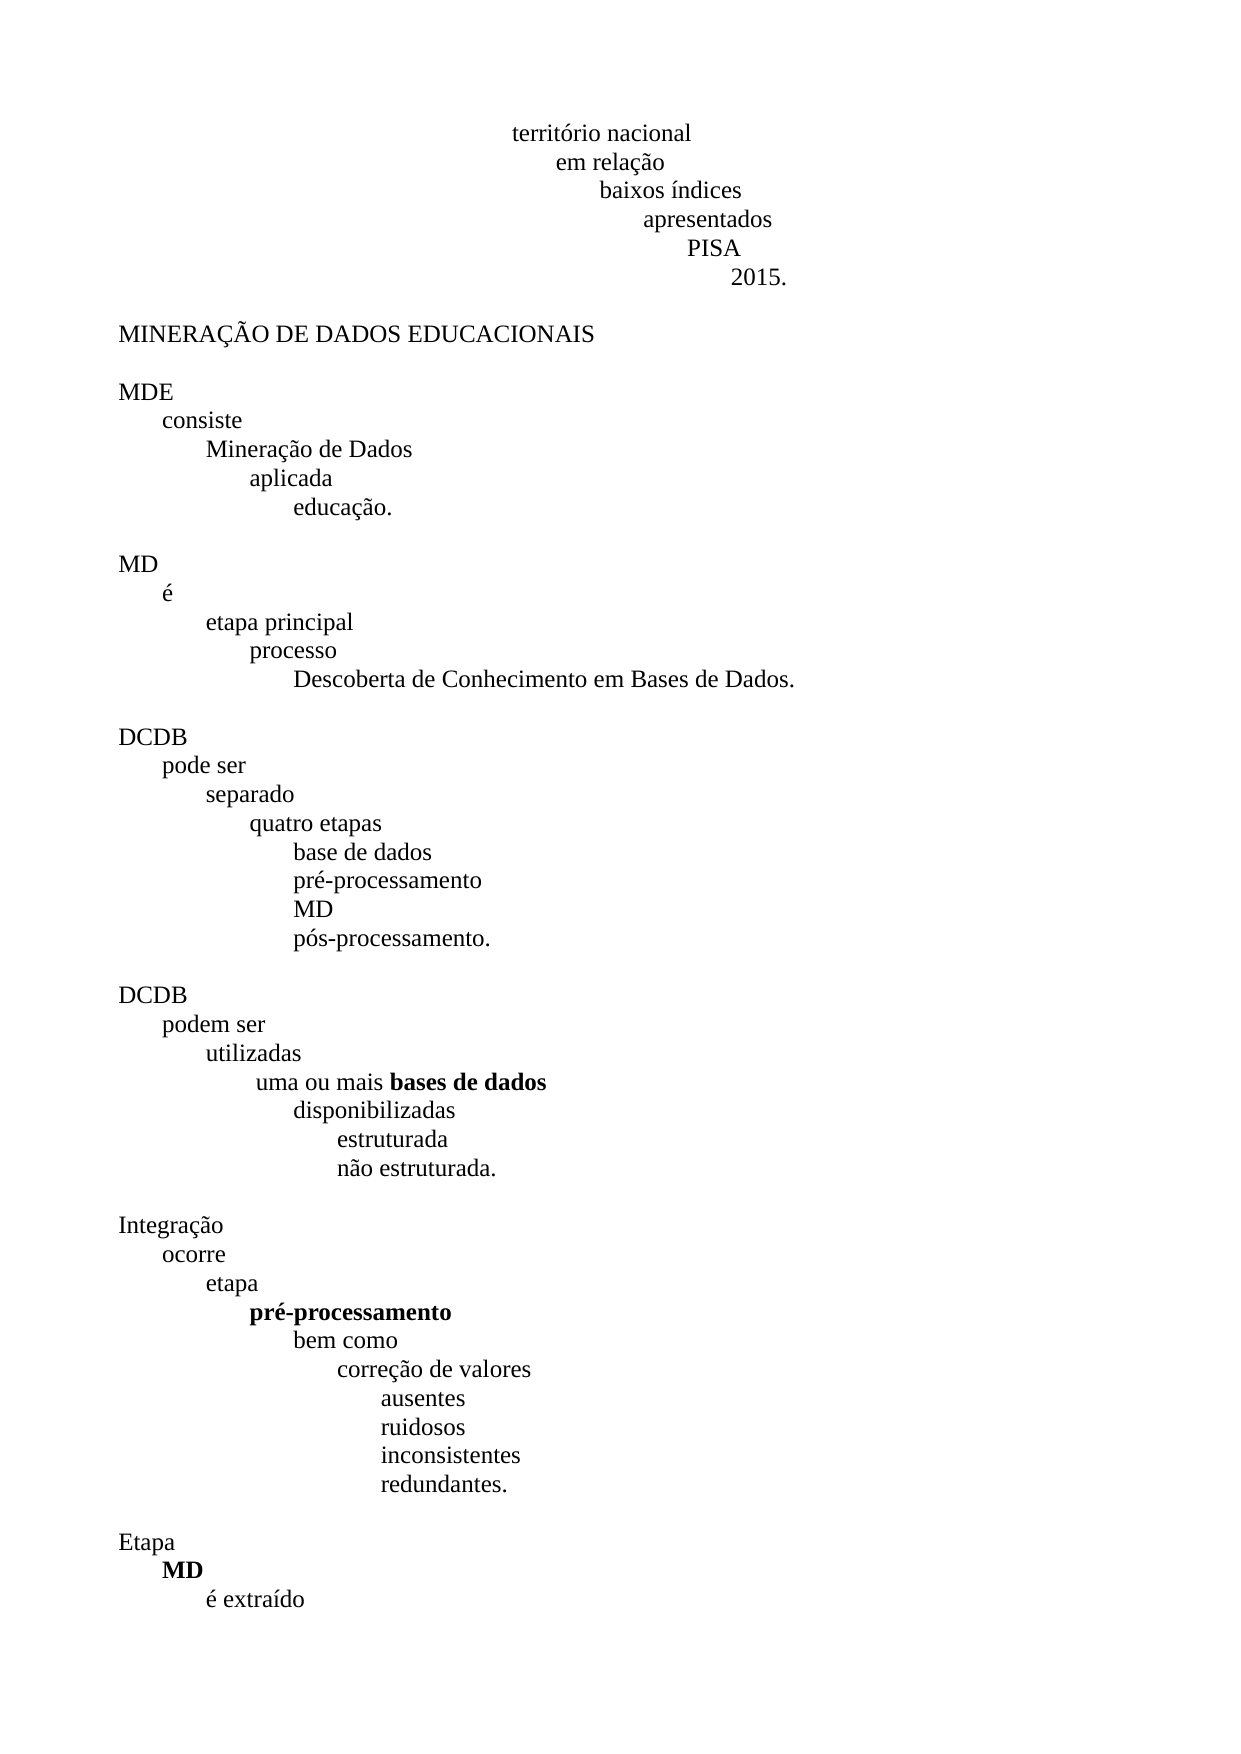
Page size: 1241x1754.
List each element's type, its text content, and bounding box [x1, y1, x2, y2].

text separado [118, 779, 1122, 808]
text apresentados [118, 204, 1122, 233]
text correção de valores [118, 1354, 1122, 1383]
text ruidosos [118, 1412, 1122, 1441]
text Mineração de Dados [118, 434, 1122, 463]
text pré-processamento [118, 866, 1122, 894]
text PISA [118, 233, 1122, 262]
text em relação [118, 147, 1122, 176]
text MD [118, 894, 1122, 923]
text pós-processamento. [118, 923, 1122, 952]
text pode ser [118, 751, 1122, 779]
text consiste [118, 406, 1122, 434]
text 2015. [118, 262, 1122, 291]
text podem ser [118, 1009, 1122, 1038]
text educação. [118, 492, 1122, 521]
text utilizadas [118, 1038, 1122, 1067]
text MD [118, 549, 1122, 578]
text aplicada [118, 463, 1122, 492]
text não estruturada. [118, 1153, 1122, 1182]
text quatro etapas [118, 808, 1122, 837]
text processo [118, 636, 1122, 664]
text DCDB [118, 722, 1122, 751]
text bem como [118, 1326, 1122, 1354]
text Integração [118, 1211, 1122, 1239]
text pré-processamento [118, 1297, 1122, 1326]
text uma ou mais bases de dados [118, 1067, 1122, 1096]
text é extraído [118, 1584, 1122, 1613]
text estruturada [118, 1124, 1122, 1153]
text Descoberta de Conhecimento em Bases de Dados. [118, 664, 1122, 693]
text baixos índices [118, 176, 1122, 204]
text é [118, 578, 1122, 607]
text inconsistentes [118, 1441, 1122, 1469]
text MD [118, 1556, 1122, 1584]
text MDE [118, 377, 1122, 406]
text etapa [118, 1268, 1122, 1297]
text redundantes. [118, 1469, 1122, 1498]
text etapa principal [118, 607, 1122, 636]
text território nacional [118, 118, 1122, 147]
text ocorre [118, 1239, 1122, 1268]
text ausentes [118, 1383, 1122, 1412]
text Etapa [118, 1527, 1122, 1556]
text MINERAÇÃO DE DADOS EDUCACIONAIS [118, 319, 1122, 348]
text DCDB [118, 981, 1122, 1009]
text disponibilizadas [118, 1096, 1122, 1124]
text base de dados [118, 837, 1122, 866]
